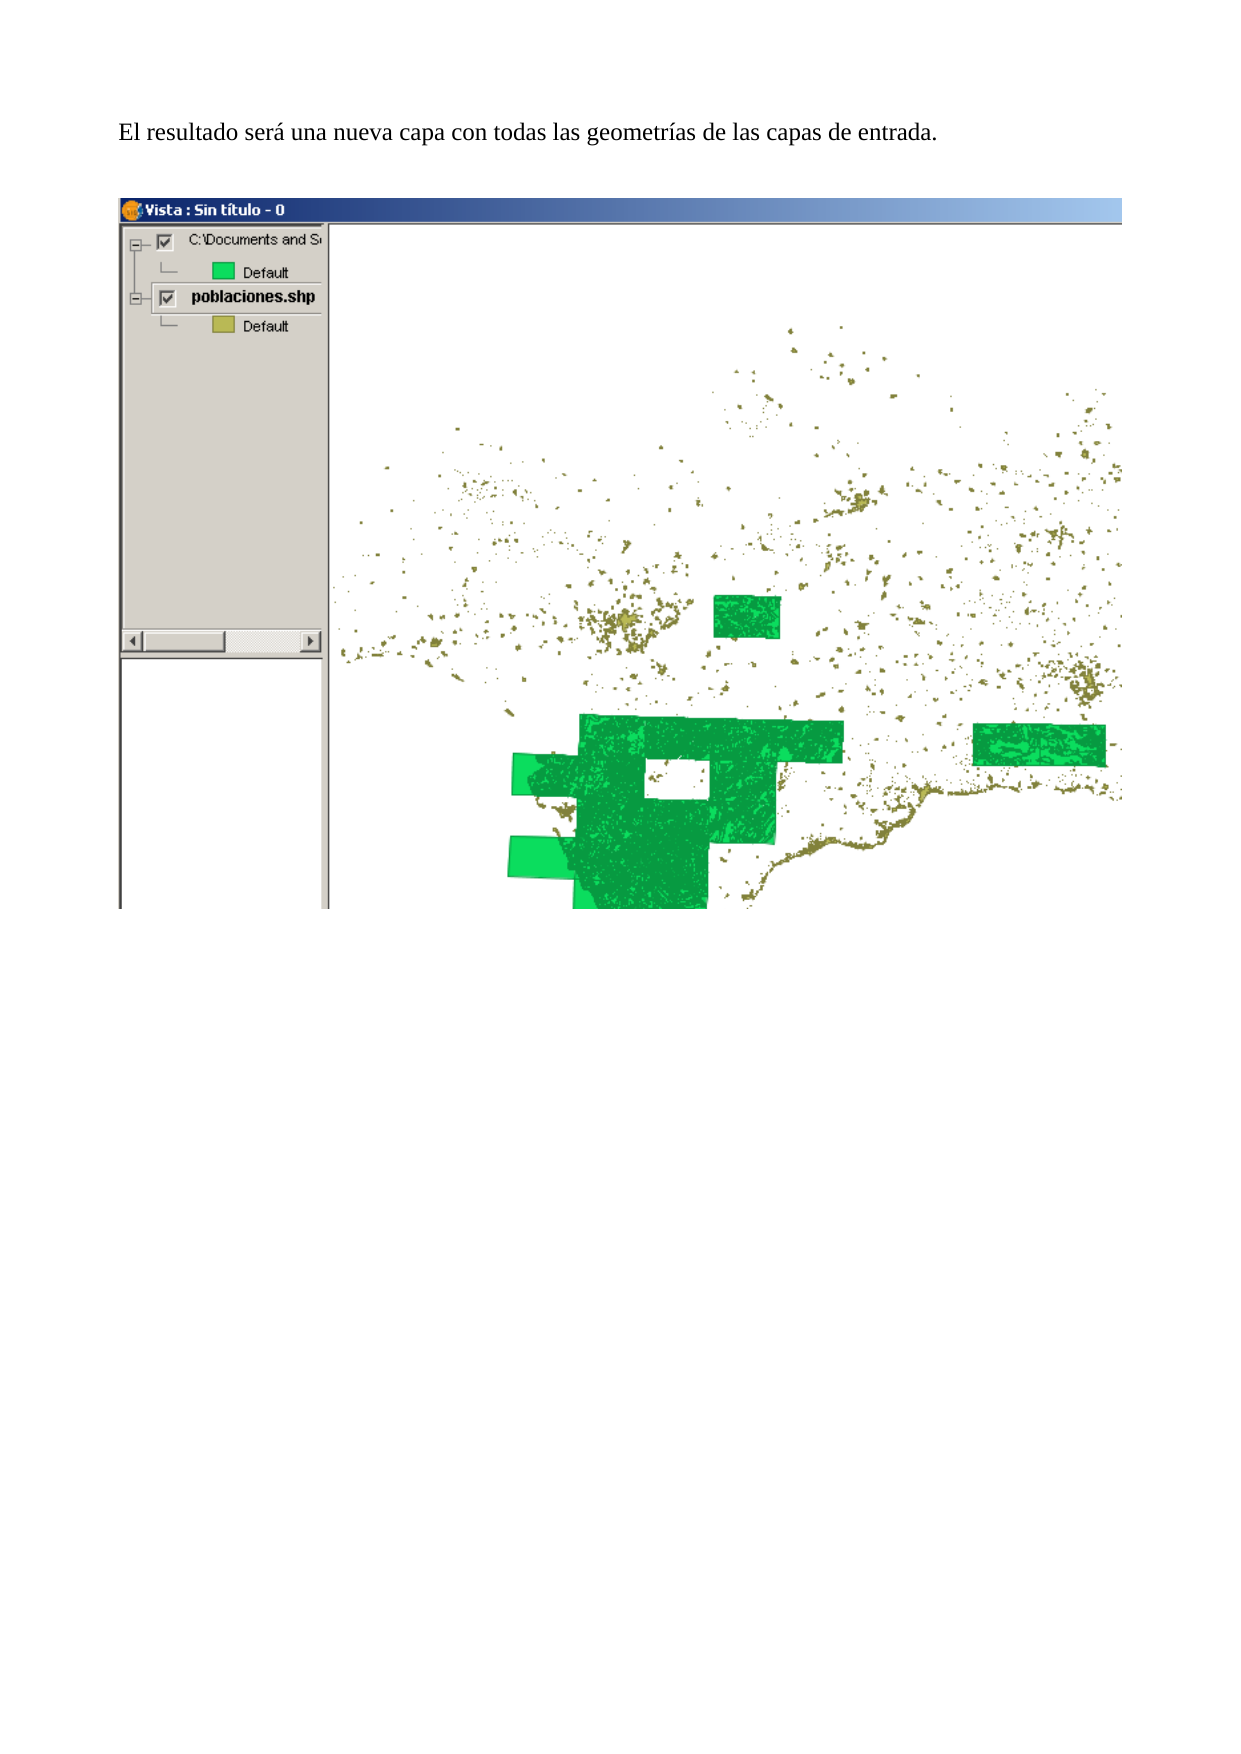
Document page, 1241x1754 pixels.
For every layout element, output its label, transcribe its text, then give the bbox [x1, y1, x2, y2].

text El resultado será una nueva capa con todas las geometrías de las capas de entrada. [118, 118, 1122, 146]
